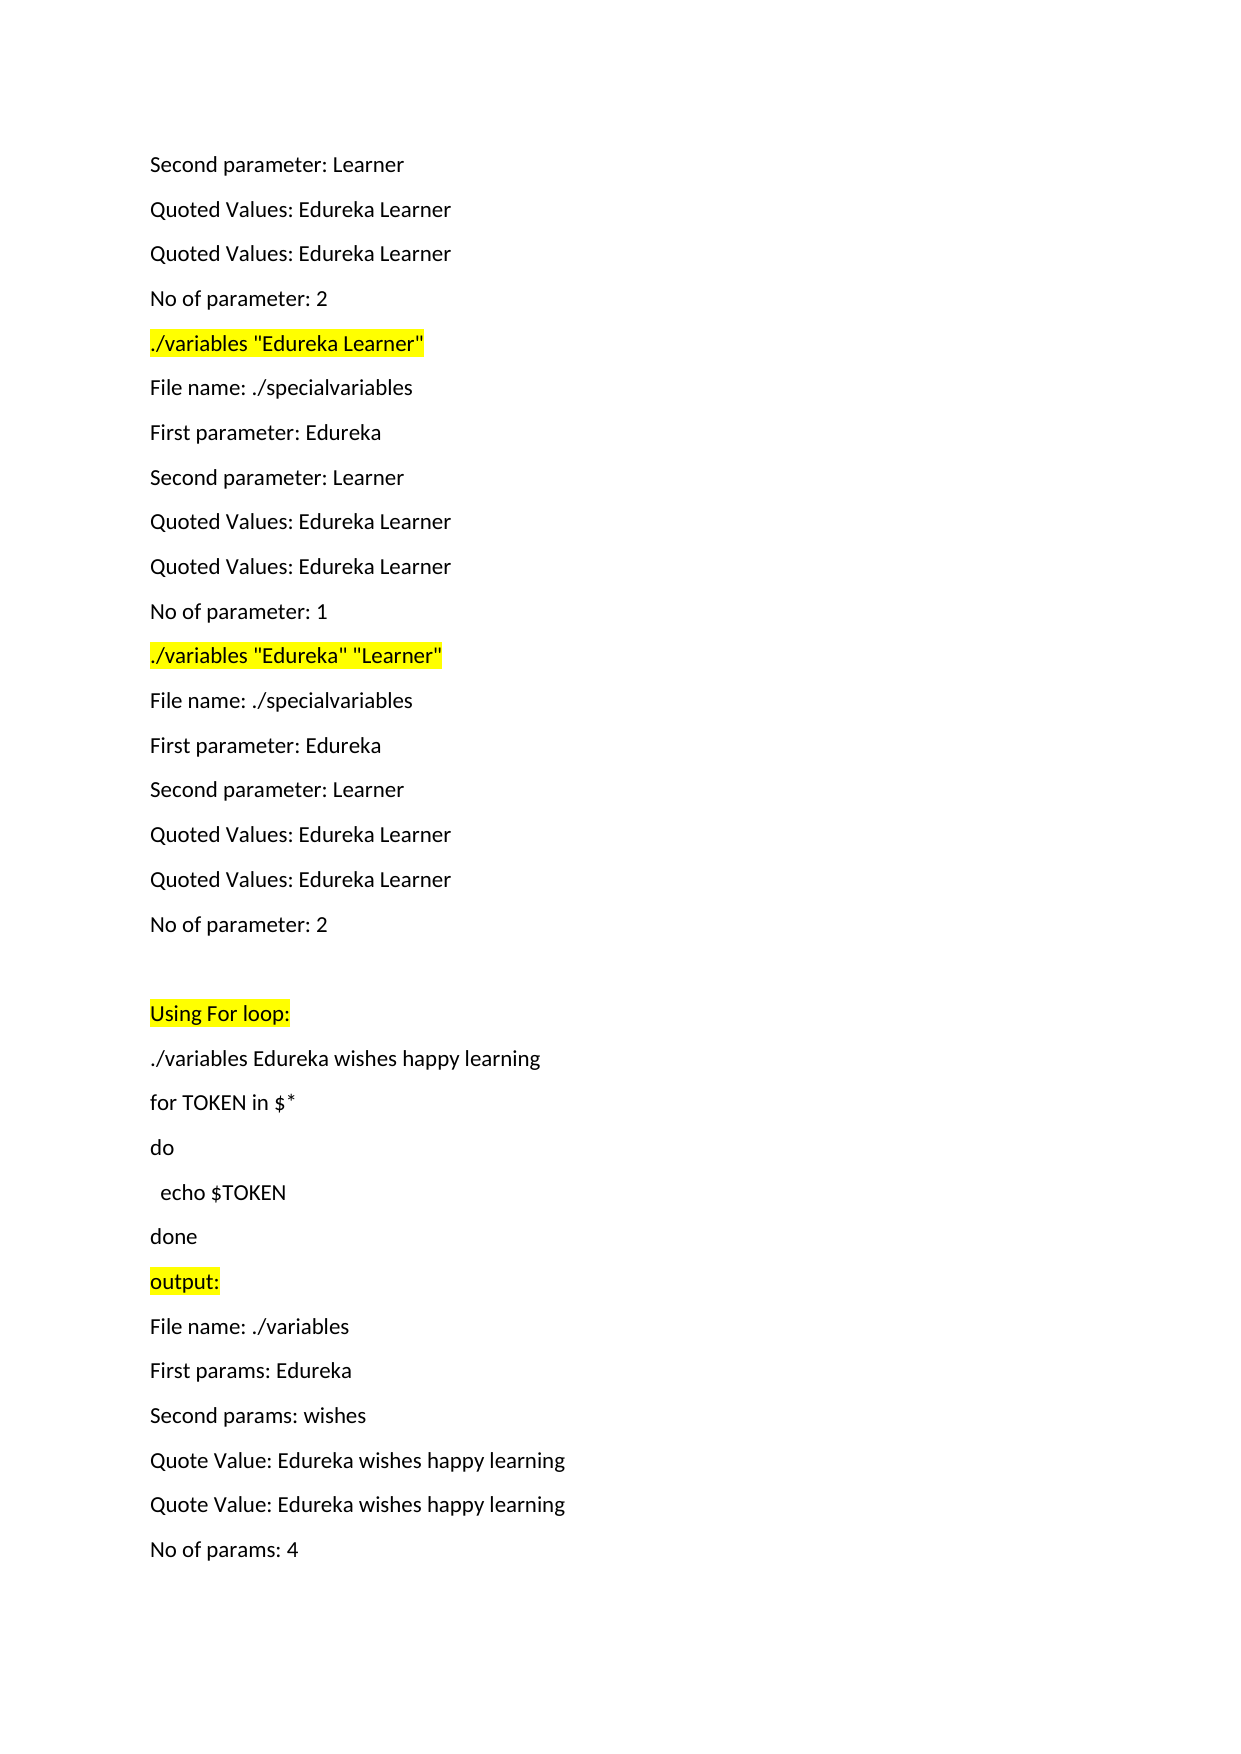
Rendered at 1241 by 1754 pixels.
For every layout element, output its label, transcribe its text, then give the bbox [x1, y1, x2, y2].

text No of params: 4 [150, 1535, 1090, 1563]
text output: [150, 1267, 1090, 1295]
text done [150, 1222, 1090, 1251]
text Second parameter: Learner [150, 776, 1090, 804]
text Second parameter: Learner [150, 150, 1090, 178]
text No of parameter: 2 [150, 910, 1090, 938]
text ./variables Edureka wishes happy learning [150, 1044, 1090, 1072]
text do [150, 1133, 1090, 1161]
text Quoted Values: Edureka Learner [150, 552, 1090, 580]
text Quote Value: Edureka wishes happy learning [150, 1491, 1090, 1519]
text echo $TOKEN [150, 1178, 1090, 1206]
text No of parameter: 1 [150, 597, 1090, 625]
text First parameter: Edureka [150, 418, 1090, 446]
text File name: ./variables [150, 1312, 1090, 1340]
text ./variables "Edureka" "Learner" [150, 642, 1090, 669]
text Quoted Values: Edureka Learner [150, 865, 1090, 893]
text Quoted Values: Edureka Learner [150, 239, 1090, 267]
text First params: Edureka [150, 1357, 1090, 1384]
text Quoted Values: Edureka Learner [150, 820, 1090, 848]
text Quote Value: Edureka wishes happy learning [150, 1446, 1090, 1474]
text Using For loop: [150, 999, 1090, 1027]
text ./variables "Edureka Learner" [150, 329, 1090, 357]
text File name: ./specialvariables [150, 373, 1090, 401]
text Quoted Values: Edureka Learner [150, 507, 1090, 536]
text First parameter: Edureka [150, 731, 1090, 759]
text Quoted Values: Edureka Learner [150, 195, 1090, 223]
text File name: ./specialvariables [150, 686, 1090, 714]
text for TOKEN in $* [150, 1088, 1090, 1116]
text Second parameter: Learner [150, 463, 1090, 491]
text No of parameter: 2 [150, 284, 1090, 312]
text Second params: wishes [150, 1401, 1090, 1429]
